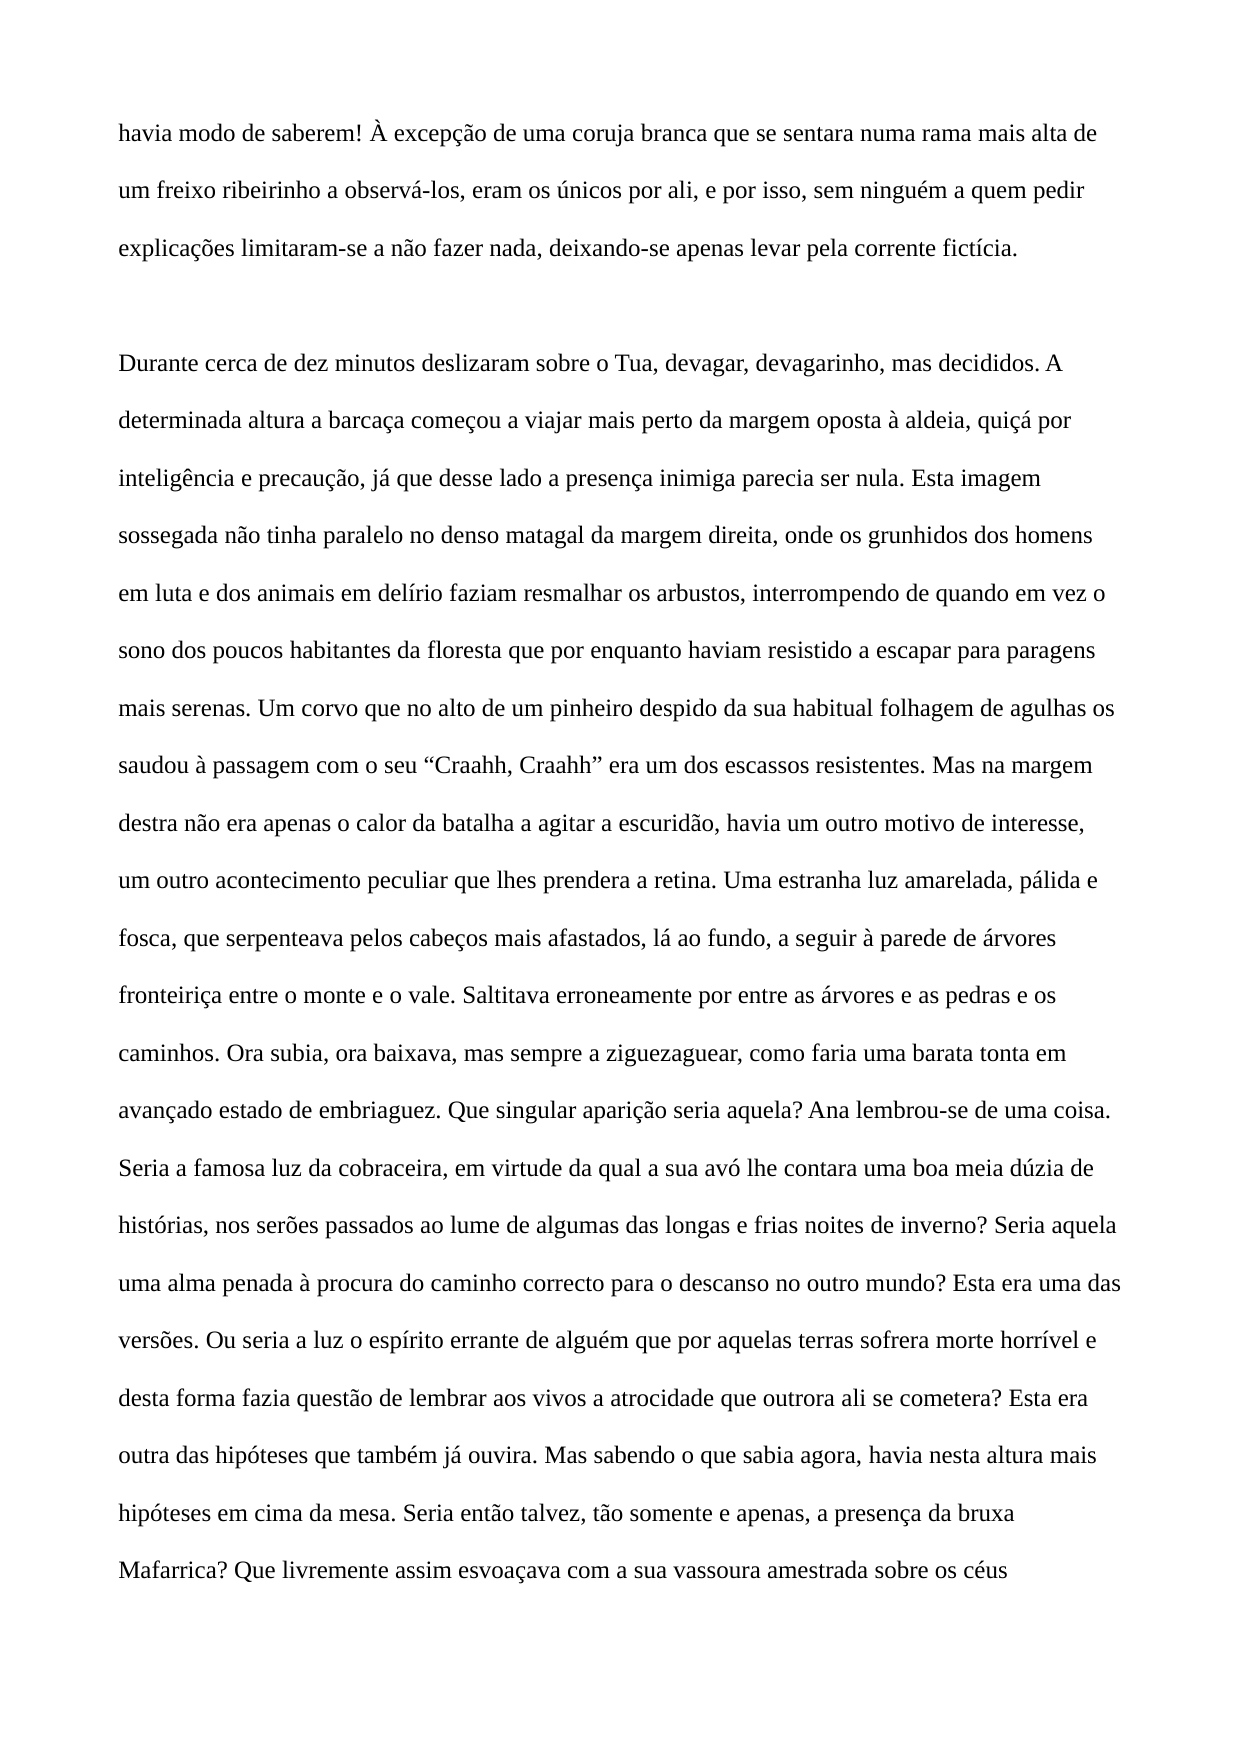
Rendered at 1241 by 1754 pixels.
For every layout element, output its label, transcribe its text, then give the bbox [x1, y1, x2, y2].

text havia modo de saberem! À excepção de uma coruja branca que se sentara numa rama mais alta de um freixo ribeirinho a observá-los, eram os únicos por ali, e por isso, sem ninguém a quem pedir explicações limitaram-se a não fazer nada, deixando-se apenas levar pela corrente fictícia. [118, 118, 1122, 262]
text Durante cerca de dez minutos deslizaram sobre o Tua, devagar, devagarinho, mas decididos. A determinada altura a barcaça começou a viajar mais perto da margem oposta à aldeia, quiçá por inteligência e precaução, já que desse lado a presença inimiga parecia ser nula. Esta imagem sossegada não tinha paralelo no denso matagal da margem direita, onde os grunhidos dos homens em luta e dos animais em delírio faziam resmalhar os arbustos, interrompendo de quando em vez o sono dos poucos habitantes da floresta que por enquanto haviam resistido a escapar para paragens mais serenas. Um corvo que no alto de um pinheiro despido da sua habitual folhagem de agulhas os saudou à passagem com o seu “Craahh, Craahh” era um dos escassos resistentes. Mas na margem destra não era apenas o calor da batalha a agitar a escuridão, havia um outro motivo de interesse, um outro acontecimento peculiar que lhes prendera a retina. Uma estranha luz amarelada, pálida e fosca, que serpenteava pelos cabeços mais afastados, lá ao fundo, a seguir à parede de árvores fronteiriça entre o monte e o vale. Saltitava erroneamente por entre as árvores e as pedras e os caminhos. Ora subia, ora baixava, mas sempre a ziguezaguear, como faria uma barata tonta em avançado estado de embriaguez. Que singular aparição seria aquela? Ana lembrou-se de uma coisa. Seria a famosa luz da cobraceira, em virtude da qual a sua avó lhe contara uma boa meia dúzia de histórias, nos serões passados ao lume de algumas das longas e frias noites de inverno? Seria aquela uma alma penada à procura do caminho correcto para o descanso no outro mundo? Esta era uma das versões. Ou seria a luz o espírito errante de alguém que por aquelas terras sofrera morte horrível e desta forma fazia questão de lembrar aos vivos a atrocidade que outrora ali se cometera? Esta era outra das hipóteses que também já ouvira. Mas sabendo o que sabia agora, havia nesta altura mais hipóteses em cima da mesa. Seria então talvez, tão somente e apenas, a presença da bruxa Mafarrica? Que livremente assim esvoaçava com a sua vassoura amestrada sobre os céus [118, 348, 1122, 1584]
